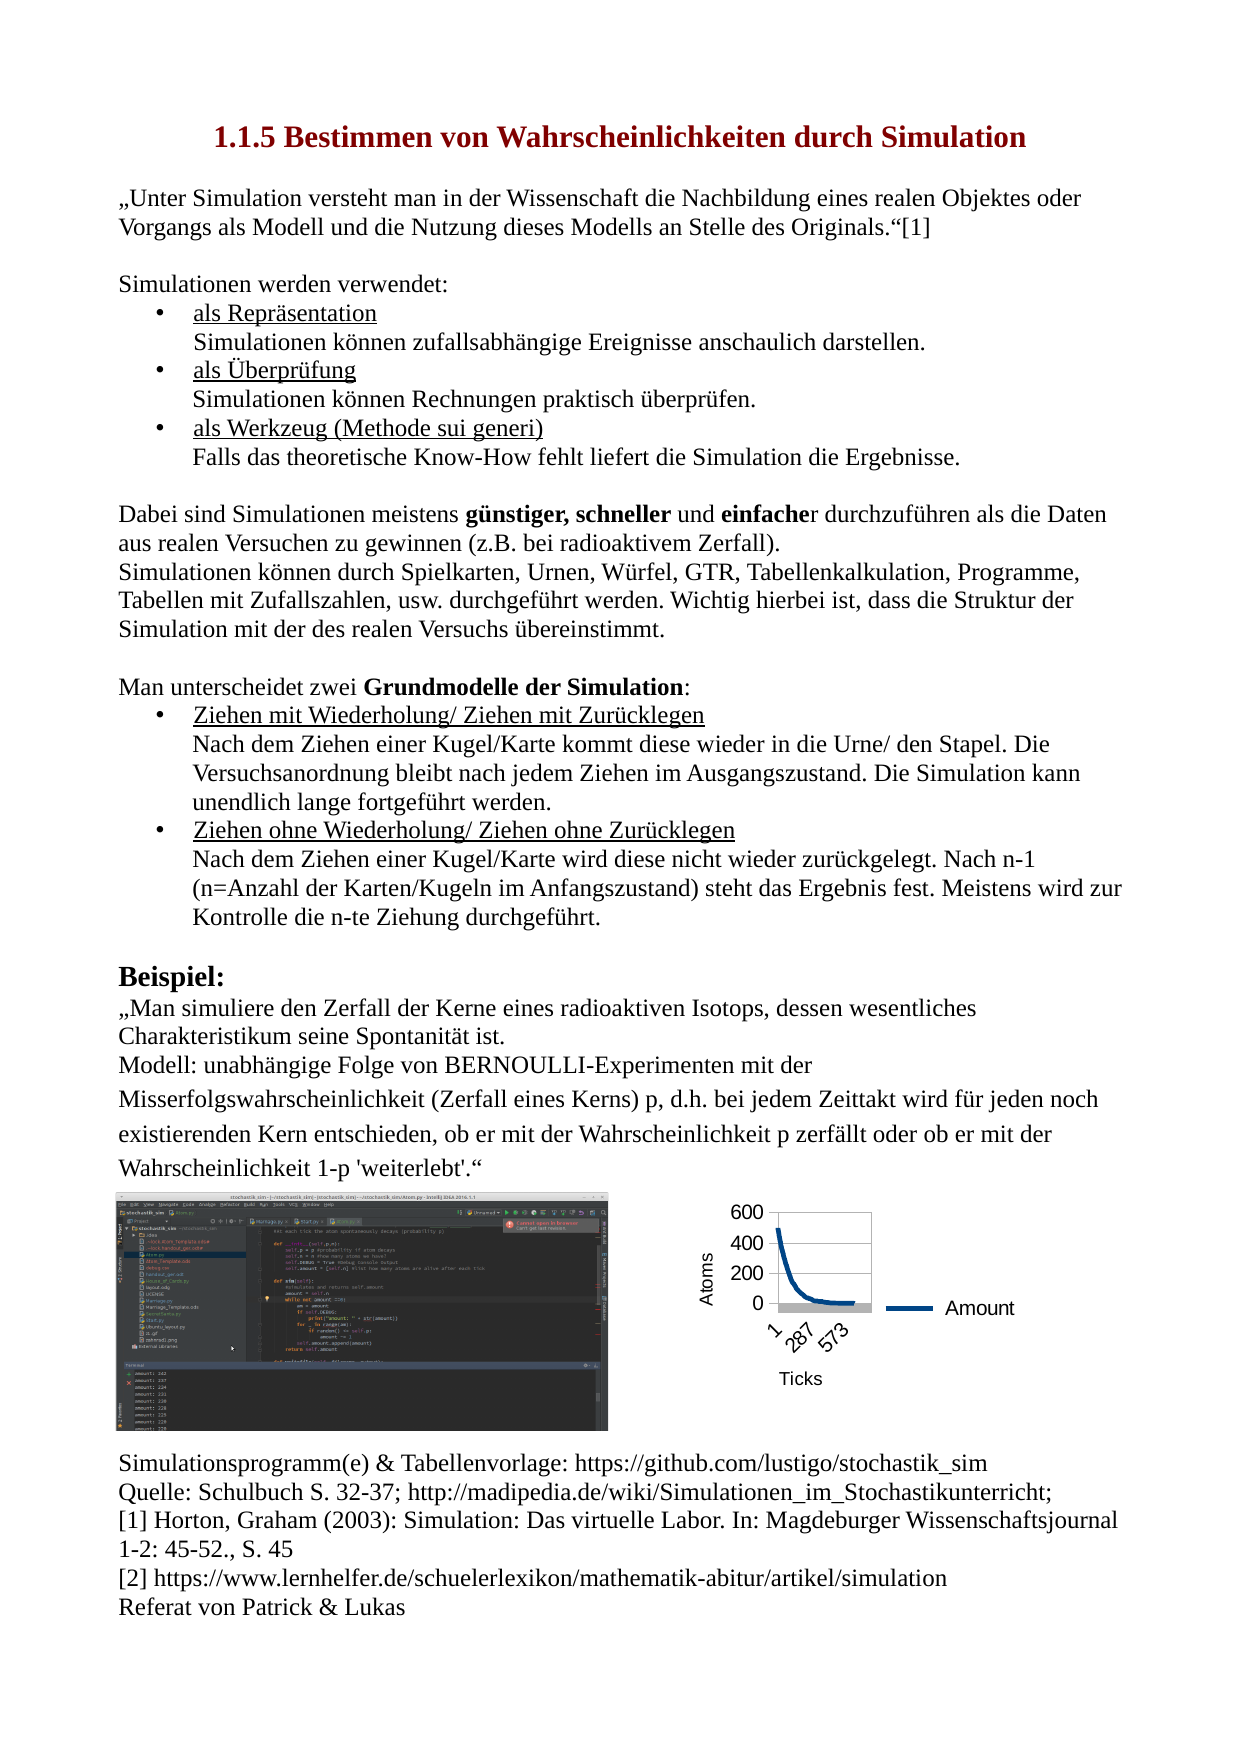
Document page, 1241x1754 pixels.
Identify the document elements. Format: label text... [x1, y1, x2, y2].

text „Unter Simulation versteht man in der Wissenschaft die Nachbildung eines realen Objektes oder Vorgangs als Modell und die Nutzung dieses Modells an Stelle des Originals.“[1] [118, 183, 1122, 240]
text [1] Horton, Graham (2003): Simulation: Das virtuelle Labor. In: Magdeburger Wissenschaftsjournal 1-2: 45-52., S. 45 [118, 1505, 1122, 1563]
list als Werkzeug (Methode sui generi) [156, 413, 1122, 442]
text 1.1.5 Bestimmen von Wahrscheinlichkeiten durch Simulation [118, 118, 1122, 154]
text Simulationen werden verwendet: [118, 269, 1122, 298]
text Beispiel: [118, 959, 1122, 993]
list Simulationen können zufallsabhängige Ereignisse anschaulich darstellen. [156, 327, 1122, 355]
text Quelle: Schulbuch S. 32-37; http://madipedia.de/wiki/Simulationen_im_Stochastikunterricht; [118, 1477, 1122, 1505]
picture [115, 1192, 609, 1431]
text Man unterscheidet zwei Grundmodelle der Simulation: [118, 672, 1122, 700]
list als Repräsentation [156, 298, 1122, 327]
text Dabei sind Simulationen meistens günstiger, schneller und einfacher durchzuführen als die Daten aus realen Versuchen zu gewinnen (z.B. bei radioaktivem Zerfall). [118, 499, 1122, 557]
text Simulationen können Rechnungen praktisch überprüfen. [118, 384, 1122, 413]
text Modell: unabhängige Folge von BERNOULLI-Experimenten mit der Misserfolgswahrscheinlichkeit (Zerfall eines Kerns) p, d.h. bei jedem Zeittakt wird für jeden noch existierenden Kern entschieden, ob er mit der Wahrscheinlichkeit p zerfällt oder ob er mit der Wahrscheinlichkeit 1-p 'weiterlebt'.“ [118, 1050, 1122, 1182]
list Ziehen mit Wiederholung/ Ziehen mit Zurücklegen [156, 700, 1122, 729]
text Nach dem Ziehen einer Kugel/Karte wird diese nicht wieder zurückgelegt. Nach n-1 (n=Anzahl der Karten/Kugeln im Anfangszustand) steht das Ergebnis fest. Meistens wird zur Kontrolle die n-te Ziehung durchgeführt. [118, 844, 1122, 930]
text Nach dem Ziehen einer Kugel/Karte kommt diese wieder in die Urne/ den Stapel. Die Versuchsanordnung bleibt nach jedem Ziehen im Ausgangszustand. Die Simulation kann unendlich lange fortgeführt werden. [118, 729, 1122, 815]
list Ziehen ohne Wiederholung/ Ziehen ohne Zurücklegen [156, 815, 1122, 844]
text Simulationsprogramm(e) & Tabellenvorlage: https://github.com/lustigo/stochastik_sim [118, 1448, 1122, 1477]
text Falls das theoretische Know-How fehlt liefert die Simulation die Ergebnisse. [118, 442, 1122, 470]
text [2] https://www.lernhelfer.de/schuelerlexikon/mathematik-abitur/artikel/simulation [118, 1563, 1122, 1592]
text „Man simuliere den Zerfall der Kerne eines radioaktiven Isotops, dessen wesentliches Charakteristikum seine Spontanität ist. [118, 993, 1122, 1050]
list als Überprüfung [156, 355, 1122, 384]
text Simulationen können durch Spielkarten, Urnen, Würfel, GTR, Tabellenkalkulation, Programme, Tabellen mit Zufallszahlen, usw. durchgeführt werden. Wichtig hierbei ist, dass die Struktur der Simulation mit der des realen Versuchs übereinstimmt. [118, 557, 1122, 643]
text Referat von Patrick & Lukas [118, 1592, 1122, 1620]
